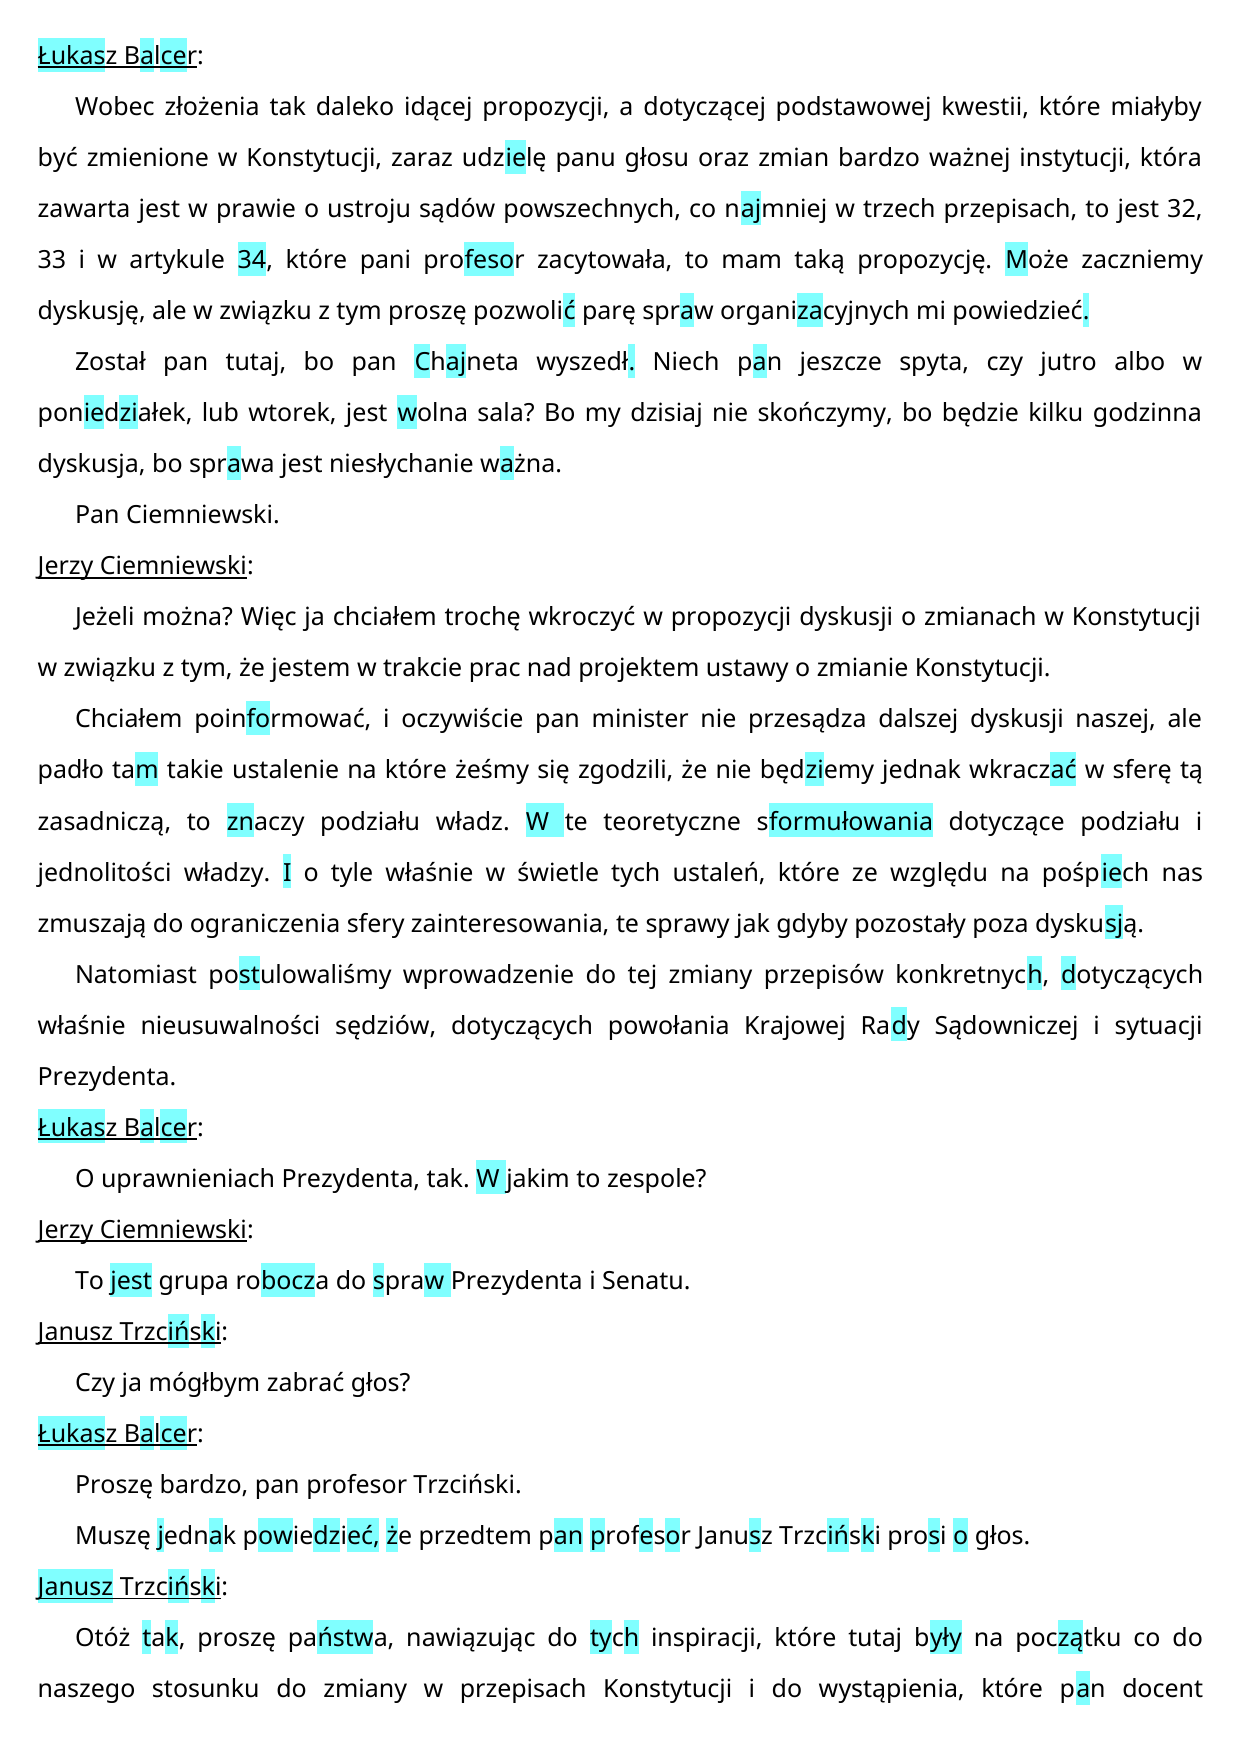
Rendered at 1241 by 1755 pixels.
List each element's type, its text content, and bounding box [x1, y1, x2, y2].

text Chciałem poinformować, i oczywiście pan minister nie przesądza dalszej dyskusji naszej, ale padło tam takie ustalenie na które żeśmy się zgodzili, że nie będziemy jednak wkraczać w sferę tą zasadniczą, to znaczy podziału władz. W te teoretyczne sformułowania dotyczące podziału i jednolitości władzy. I o tyle właśnie w świetle tych ustaleń, które ze względu na pośpiech nas zmuszają do ograniczenia sfery zainteresowania, te sprawy jak gdyby pozostały poza dyskusją. [37, 701, 1203, 939]
text Muszę jednak powiedzieć, że przedtem pan profesor Janusz Trzciński prosi o głos. [37, 1518, 1203, 1552]
text Pan Ciemniewski. [37, 497, 1203, 531]
text Janusz Trzciński: [37, 1313, 1203, 1348]
text Jerzy Ciemniewski: [37, 1211, 1203, 1246]
text To jest grupa robocza do spraw Prezydenta i Senatu. [37, 1262, 1203, 1297]
text Łukasz Balcer: [37, 37, 1203, 72]
text Łukasz Balcer: [37, 1109, 1203, 1143]
text Natomiast postulowaliśmy wprowadzenie do tej zmiany przepisów konkretnych, dotyczących właśnie nieusuwalności sędziów, dotyczących powołania Krajowej Rady Sądowniczej i sytuacji Prezydenta. [37, 956, 1203, 1092]
text Janusz Trzciński: [37, 1569, 1203, 1603]
text Proszę bardzo, pan profesor Trzciński. [37, 1467, 1203, 1501]
text Łukasz Balcer: [37, 1416, 1203, 1450]
text Otóż tak, proszę państwa, nawiązując do tych inspiracji, które tutaj były na początku co do naszego stosunku do zmiany w przepisach Konstytucji i do wystąpienia, które pan docent [37, 1620, 1203, 1705]
text Czy ja mógłbym zabrać głos? [37, 1364, 1203, 1399]
text Wobec złożenia tak daleko idącej propozycji, a dotyczącej podstawowej kwestii, które miałyby być zmienione w Konstytucji, zaraz udzielę panu głosu oraz zmian bardzo ważnej instytucji, która zawarta jest w prawie o ustroju sądów powszechnych, co najmniej w trzech przepisach, to jest 32, 33 i w artykule 34, które pani profesor zacytowała, to mam taką propozycję. Może zaczniemy dyskusję, ale w związku z tym proszę pozwolić parę spraw organizacyjnych mi powiedzieć. [37, 88, 1203, 327]
text Jerzy Ciemniewski: [37, 548, 1203, 582]
text Został pan tutaj, bo pan Chajneta wyszedł. Niech pan jeszcze spyta, czy jutro albo w poniedziałek, lub wtorek, jest wolna sala? Bo my dzisiaj nie skończymy, bo będzie kilku godzinna dyskusja, bo sprawa jest niesłychanie ważna. [37, 344, 1203, 480]
text O uprawnieniach Prezydenta, tak. W jakim to zespole? [37, 1160, 1203, 1194]
text Jeżeli można? Więc ja chciałem trochę wkroczyć w propozycji dyskusji o zmianach w Konstytucji w związku z tym, że jestem w trakcie prac nad projektem ustawy o zmianie Konstytucji. [37, 599, 1203, 684]
